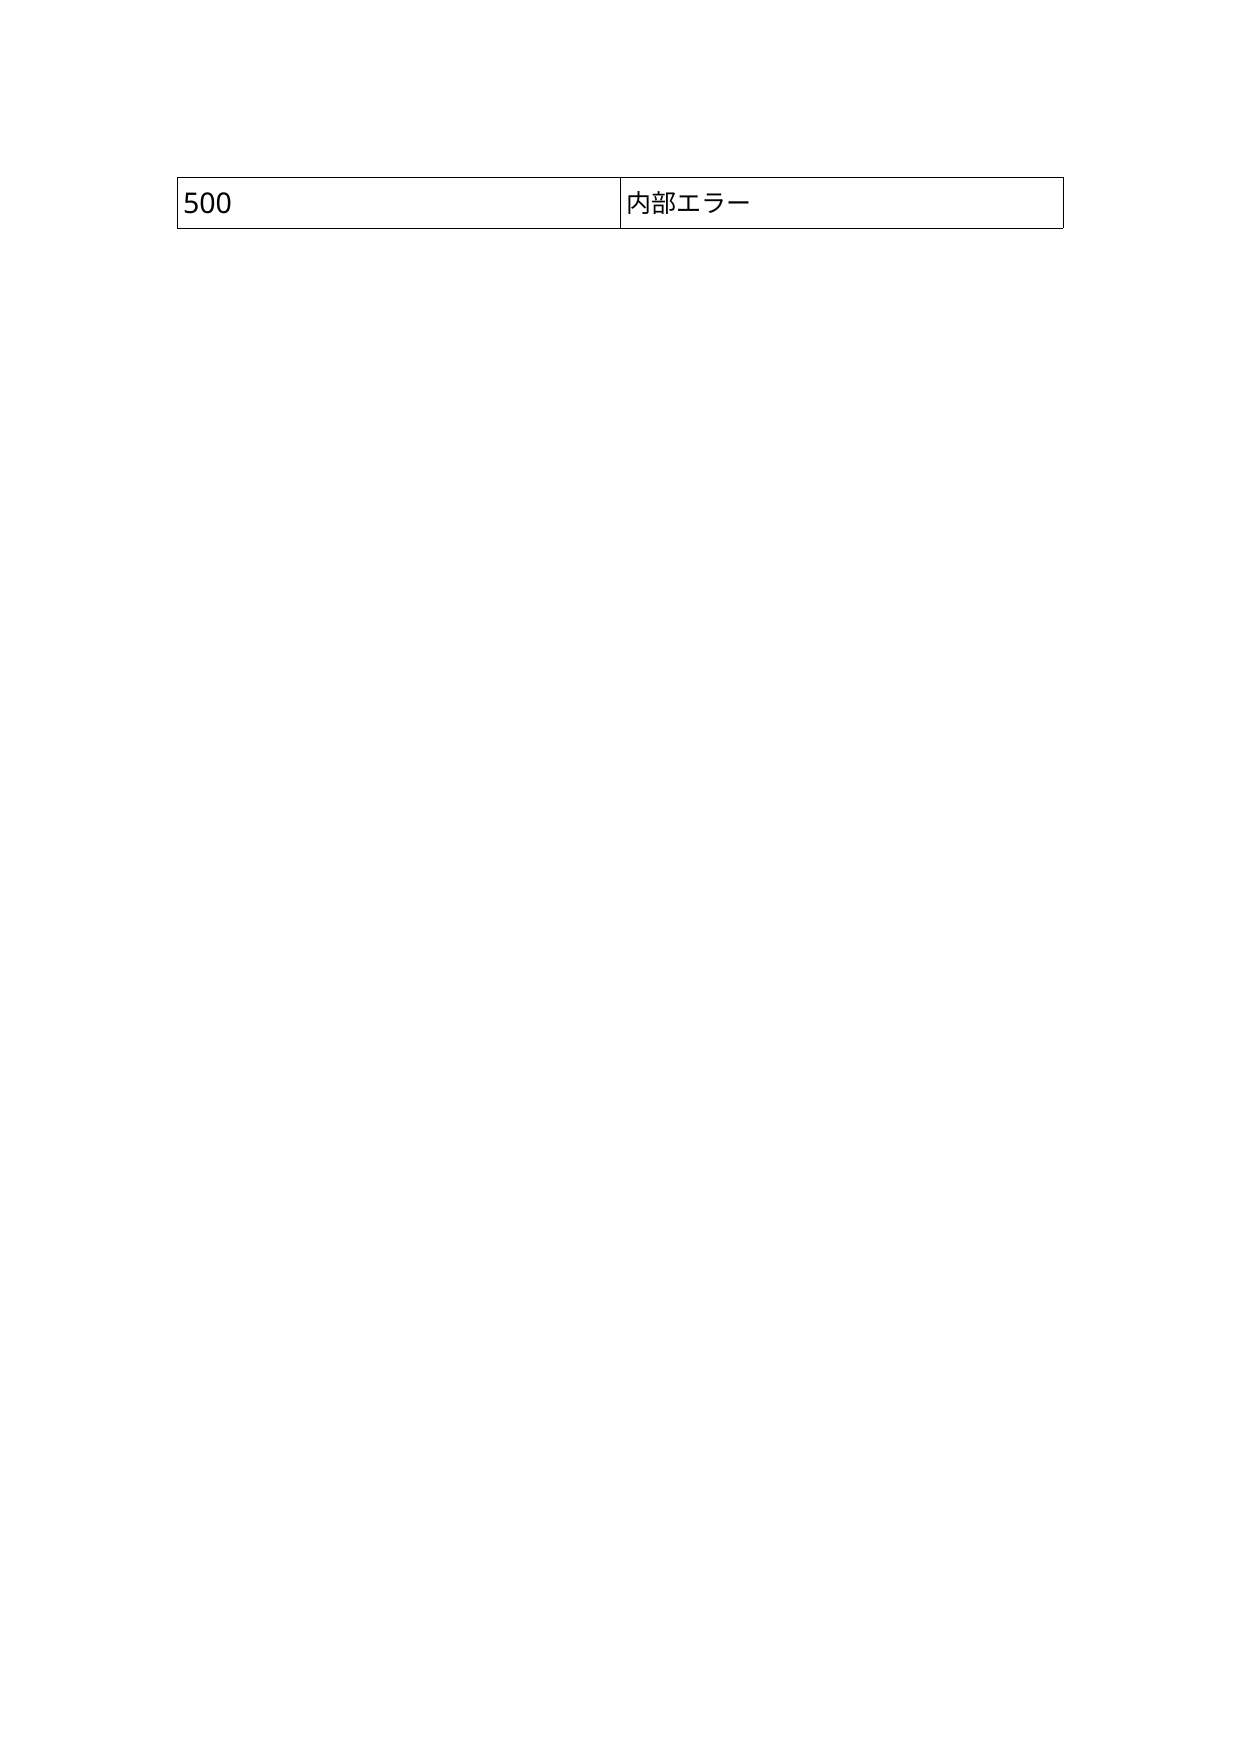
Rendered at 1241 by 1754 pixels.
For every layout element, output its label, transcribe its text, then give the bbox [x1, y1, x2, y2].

table_cell 500 [178, 178, 620, 228]
table_cell 内部エラー [621, 178, 1063, 228]
